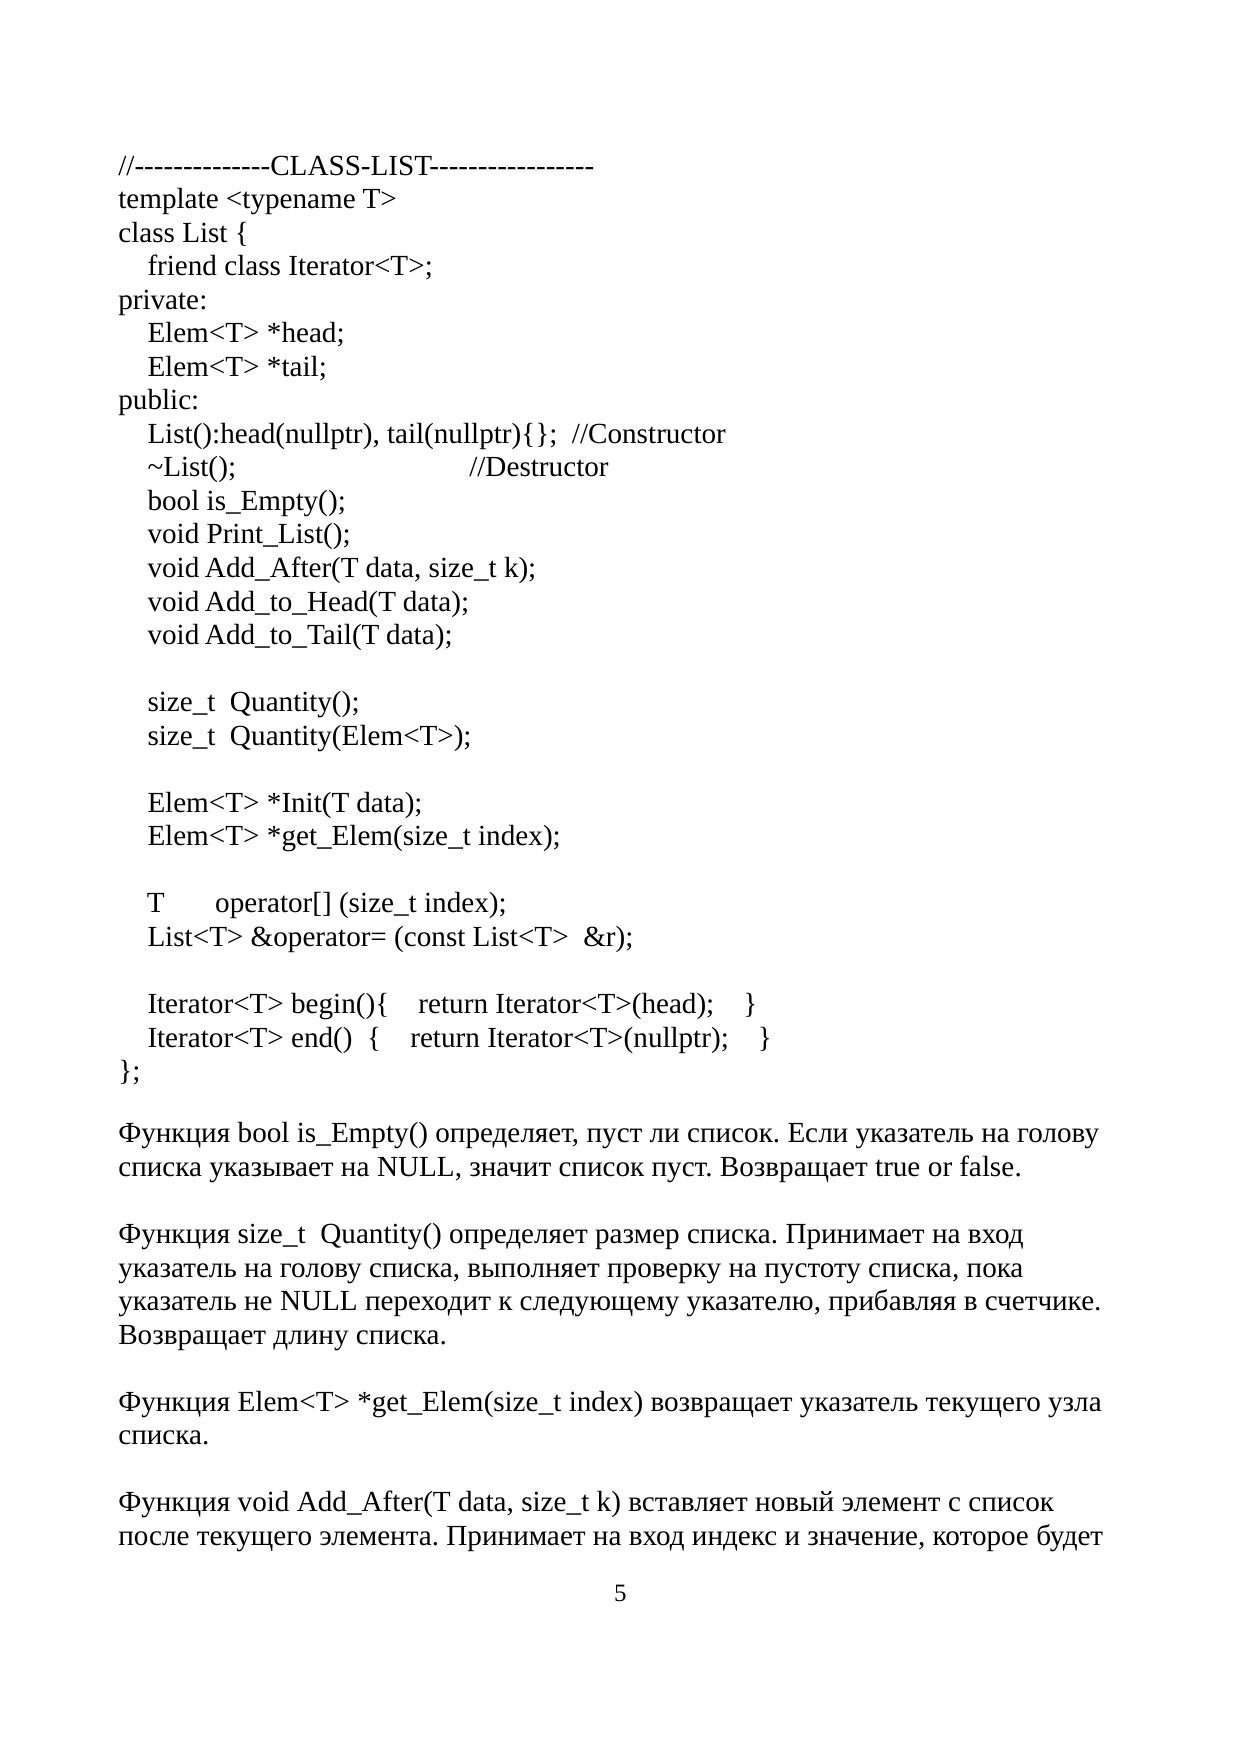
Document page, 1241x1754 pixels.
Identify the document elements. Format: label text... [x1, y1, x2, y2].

text Функция bool is_Empty() определяет, пуст ли список. Если указатель на голову списка указывает на NULL, значит список пуст. Возвращает true or false. [118, 1116, 1122, 1183]
text List<T> &operator= (const List<T> &r); [118, 919, 1122, 953]
text //--------------CLASS-LIST----------------- [118, 148, 1122, 181]
text void Print_List(); [118, 517, 1122, 550]
text void Add_After(T data, size_t k); [118, 550, 1122, 584]
text Функция Elem<T> *get_Elem(size_t index) возвращает указатель текущего узла списка. [118, 1384, 1122, 1451]
text private: [118, 282, 1122, 315]
text List():head(nullptr), tail(nullptr){}; //Constructor [118, 416, 1122, 449]
text Elem<T> *head; [118, 315, 1122, 349]
text public: [118, 382, 1122, 416]
text }; [118, 1053, 1122, 1087]
text bool is_Empty(); [118, 483, 1122, 517]
text Функция void Add_After(T data, size_t k) вставляет новый элемент с список после текущего элемента. Принимает на вход индекс и значение, которое будет [118, 1484, 1122, 1552]
text size_t Quantity(Elem<T>); [118, 718, 1122, 751]
text void Add_to_Head(T data); [118, 584, 1122, 617]
text T operator[] (size_t index); [118, 886, 1122, 919]
text template <typename T> [118, 181, 1122, 215]
text Elem<T> *tail; [118, 349, 1122, 382]
text Функция size_t Quantity() определяет размер списка. Принимает на вход указатель на голову списка, выполняет проверку на пустоту списка, пока указатель не NULL переходит к следующему указателю, прибавляя в счетчике. Возвращает длину списка. [118, 1216, 1122, 1350]
text Iterator<T> end() { return Iterator<T>(nullptr); } [118, 1020, 1122, 1053]
text size_t Quantity(); [118, 684, 1122, 718]
text class List { [118, 215, 1122, 248]
text void Add_to_Tail(T data); [118, 617, 1122, 651]
text ~List(); //Destructor [118, 449, 1122, 483]
text Iterator<T> begin(){ return Iterator<T>(head); } [118, 986, 1122, 1020]
text Elem<T> *get_Elem(size_t index); [118, 818, 1122, 852]
text friend class Iterator<T>; [118, 248, 1122, 282]
text Elem<T> *Init(T data); [118, 785, 1122, 818]
